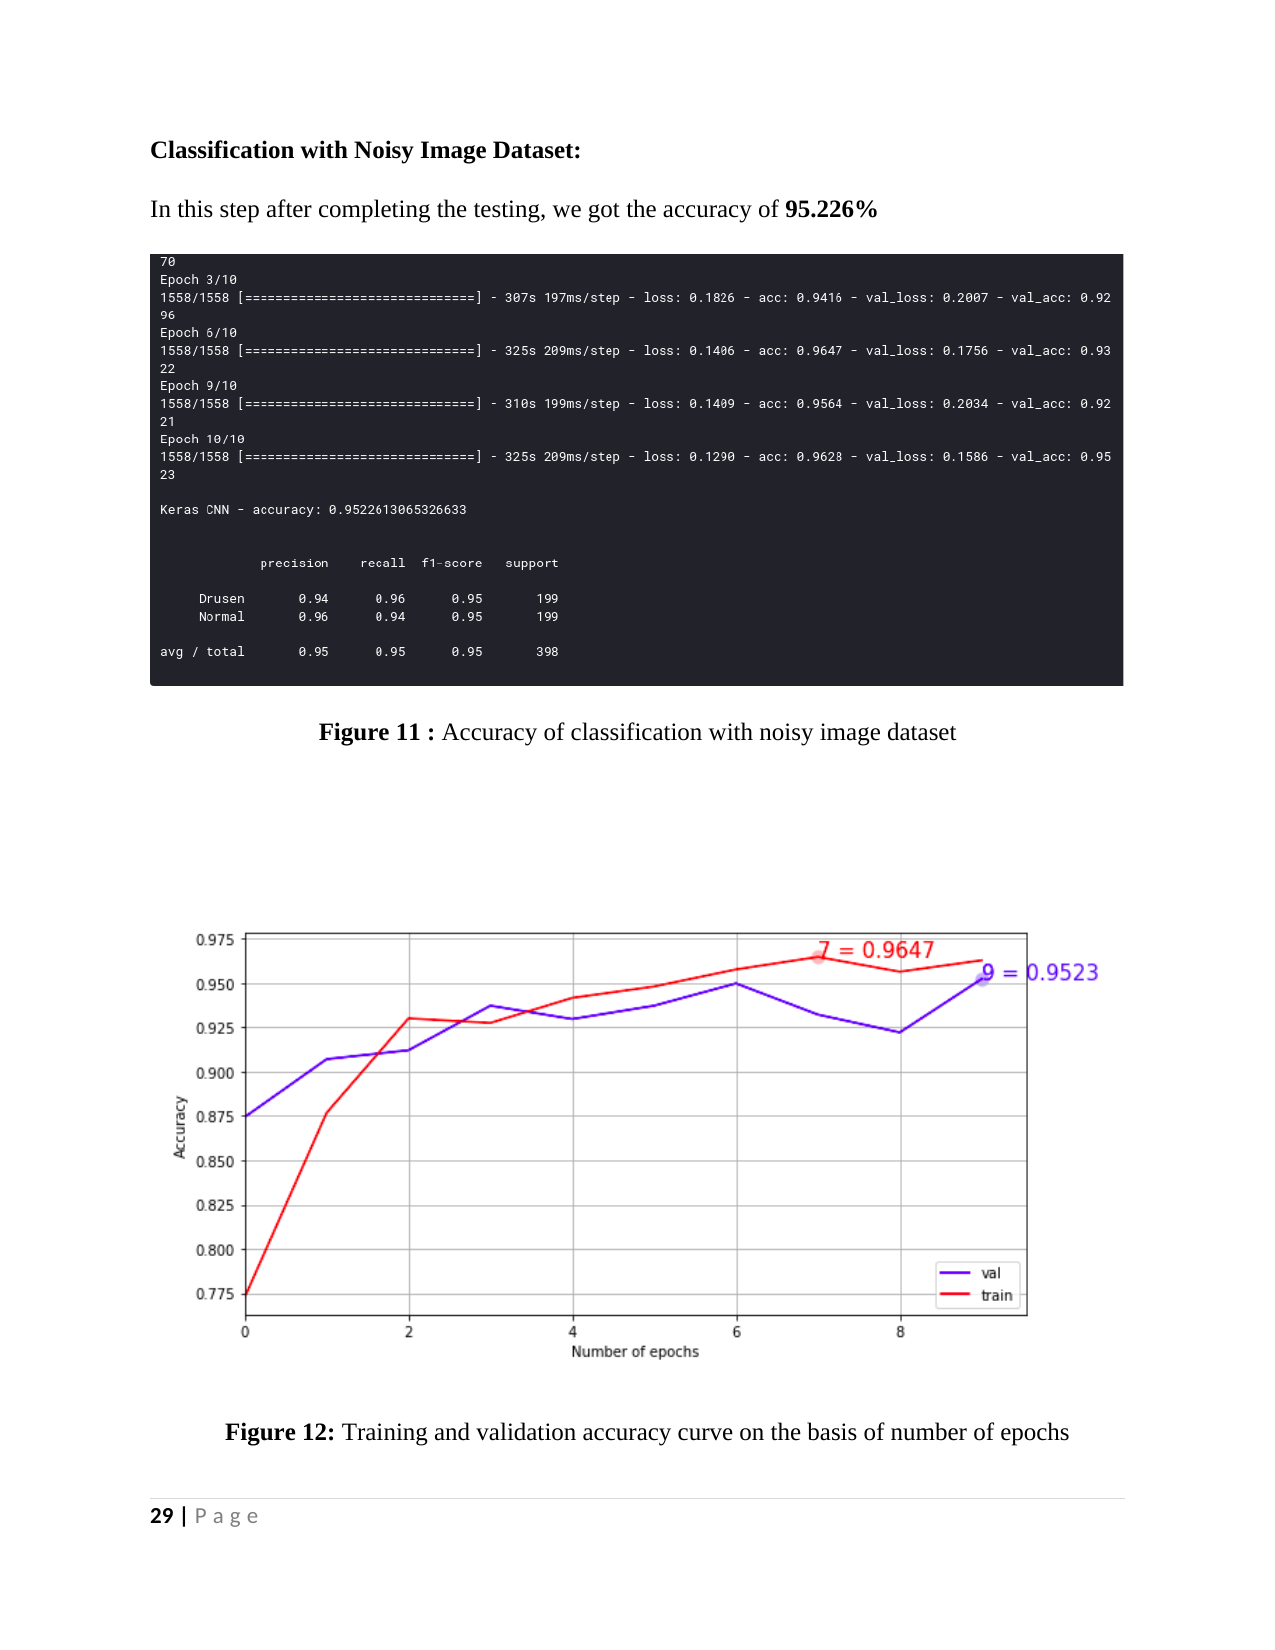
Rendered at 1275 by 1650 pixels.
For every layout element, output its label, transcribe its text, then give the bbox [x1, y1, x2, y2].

text Figure 11 : Accuracy of classification with noisy image dataset [150, 717, 1125, 746]
text Classification with Noisy Image Dataset: [150, 135, 1125, 163]
text In this step after completing the testing, we got the accuracy of 95.226% [150, 194, 1125, 223]
text Figure 12: Training and validation accuracy curve on the basis of number of epochs [150, 1417, 1125, 1446]
